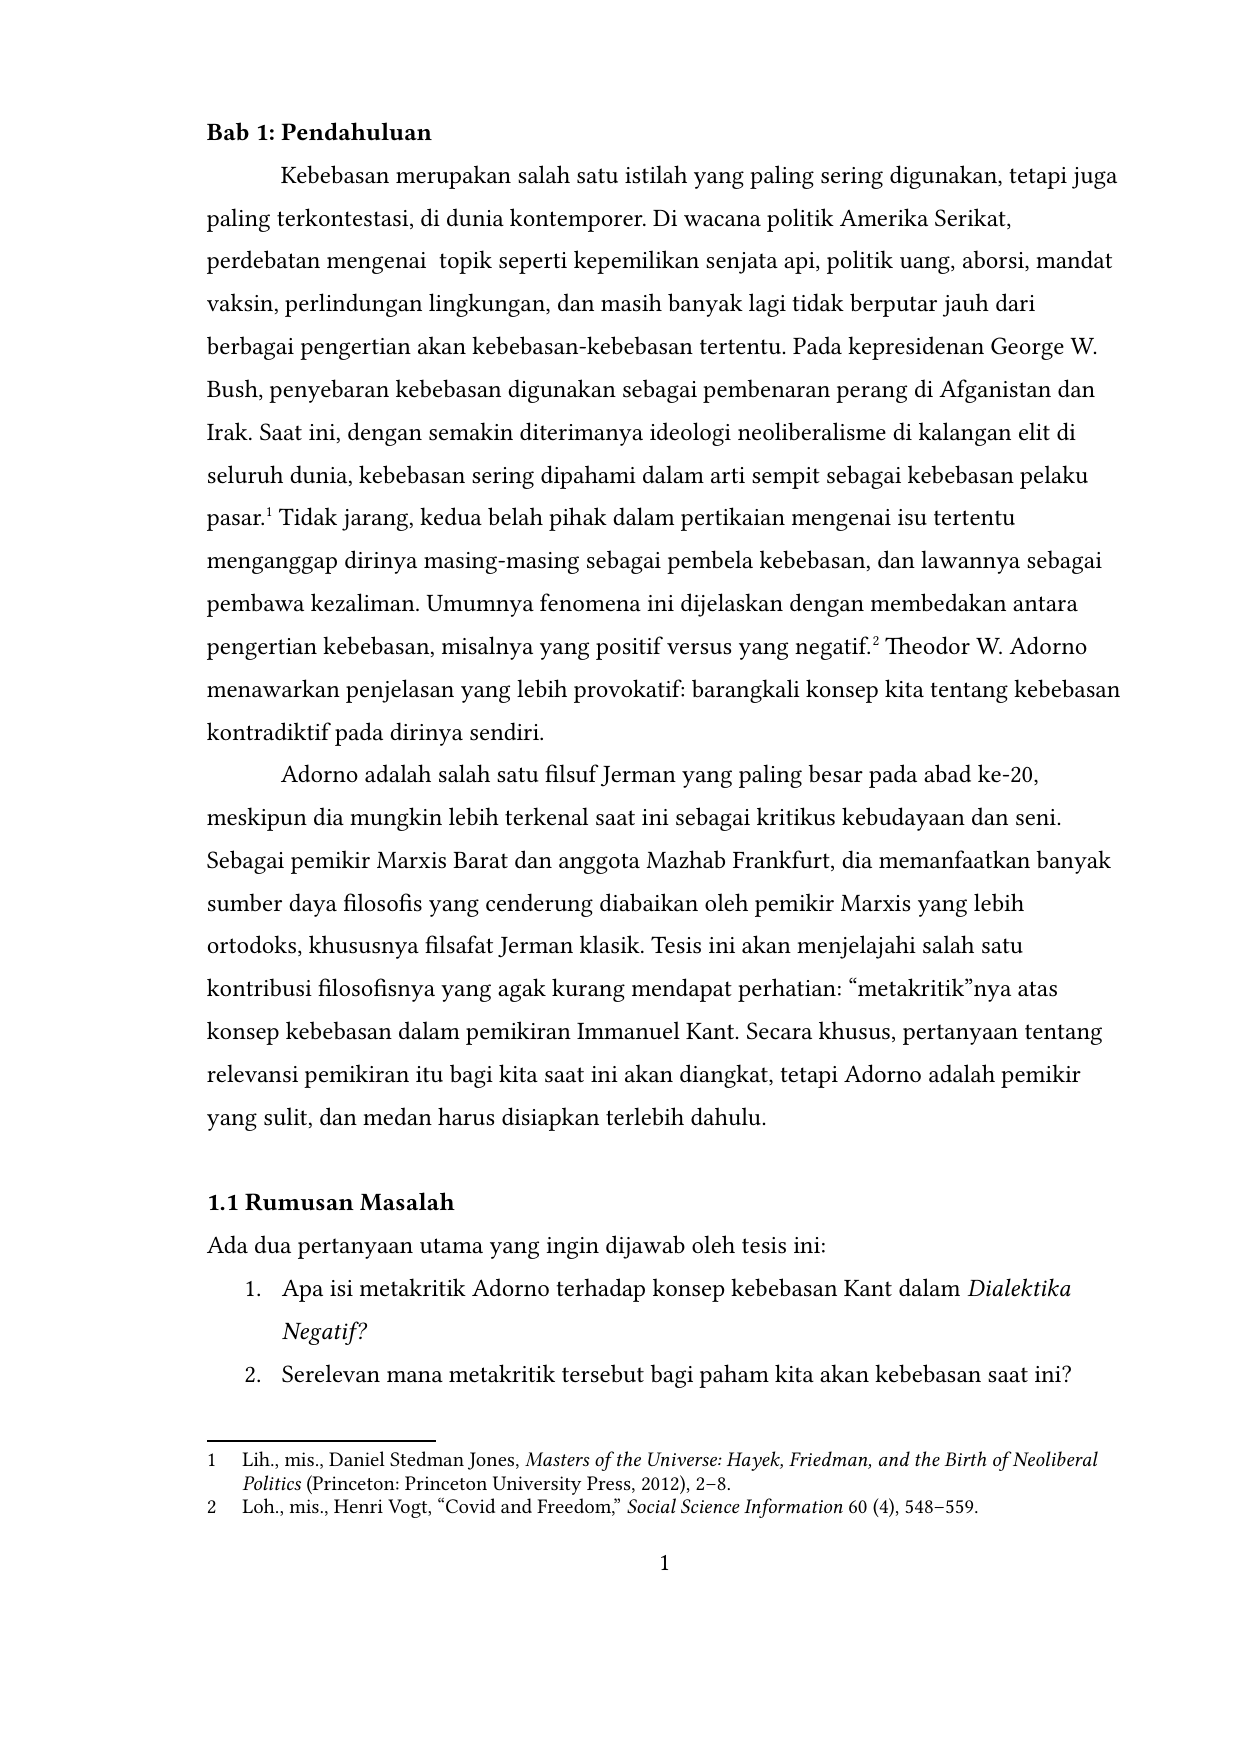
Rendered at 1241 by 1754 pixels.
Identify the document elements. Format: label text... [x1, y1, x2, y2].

text Loh., mis., Henri Vogt, “Covid and Freedom,” Social Science Information 60 (4), 548–559. [207, 1495, 1122, 1519]
list Serelevan mana metakritik tersebut bagi paham kita akan kebebasan saat ini? [244, 1360, 1122, 1388]
text Kebebasan merupakan salah satu istilah yang paling sering digunakan, tetapi juga paling terkontestasi, di dunia kontemporer. Di wacana politik Amerika Serikat, perdebatan mengenai topik seperti kepemilikan senjata api, politik uang, aborsi, mandat vaksin, perlindungan lingkungan, dan masih banyak lagi tidak berputar jauh dari berbagai pengertian akan kebebasan-kebebasan tertentu. Pada kepresidenan George W. Bush, penyebaran kebebasan digunakan sebagai pembenaran perang di Afganistan dan Irak. Saat ini, dengan semakin diterimanya ideologi neoliberalisme di kalangan elit di seluruh dunia, kebebasan sering dipahami dalam arti sempit sebagai kebebasan pelaku pasar. Tidak jarang, kedua belah pihak dalam pertikaian mengenai isu tertentu menganggap dirinya masing-masing sebagai pembela kebebasan, dan lawannya sebagai pembawa kezaliman. Umumnya fenomena ini dijelaskan dengan membedakan antara pengertian kebebasan, misalnya yang positif versus yang negatif. Theodor W. Adorno menawarkan penjelasan yang lebih provokatif: barangkali konsep kita tentang kebebasan kontradiktif pada dirinya sendiri. [207, 161, 1122, 746]
text Bab 1: Pendahuluan [207, 118, 1122, 147]
text Lih., mis., Daniel Stedman Jones, Masters of the Universe: Hayek, Friedman, and the Birth of Neoliberal Politics (Princeton: Princeton University Press, 2012), 2–8. [207, 1447, 1122, 1495]
text 1.1 Rumusan Masalah [207, 1188, 1122, 1217]
text Ada dua pertanyaan utama yang ingin dijawab oleh tesis ini: [207, 1231, 1122, 1260]
text Adorno adalah salah satu filsuf Jerman yang paling besar pada abad ke-20, meskipun dia mungkin lebih terkenal saat ini sebagai kritikus kebudayaan dan seni. Sebagai pemikir Marxis Barat dan anggota Mazhab Frankfurt, dia memanfaatkan banyak sumber daya filosofis yang cenderung diabaikan oleh pemikir Marxis yang lebih ortodoks, khususnya filsafat Jerman klasik. Tesis ini akan menjelajahi salah satu kontribusi filosofisnya yang agak kurang mendapat perhatian: “metakritik”nya atas konsep kebebasan dalam pemikiran Immanuel Kant. Secara khusus, pertanyaan tentang relevansi pemikiran itu bagi kita saat ini akan diangkat, tetapi Adorno adalah pemikir yang sulit, dan medan harus disiapkan terlebih dahulu. [207, 760, 1122, 1131]
list Apa isi metakritik Adorno terhadap konsep kebebasan Kant dalam Dialektika Negatif? [244, 1274, 1122, 1345]
